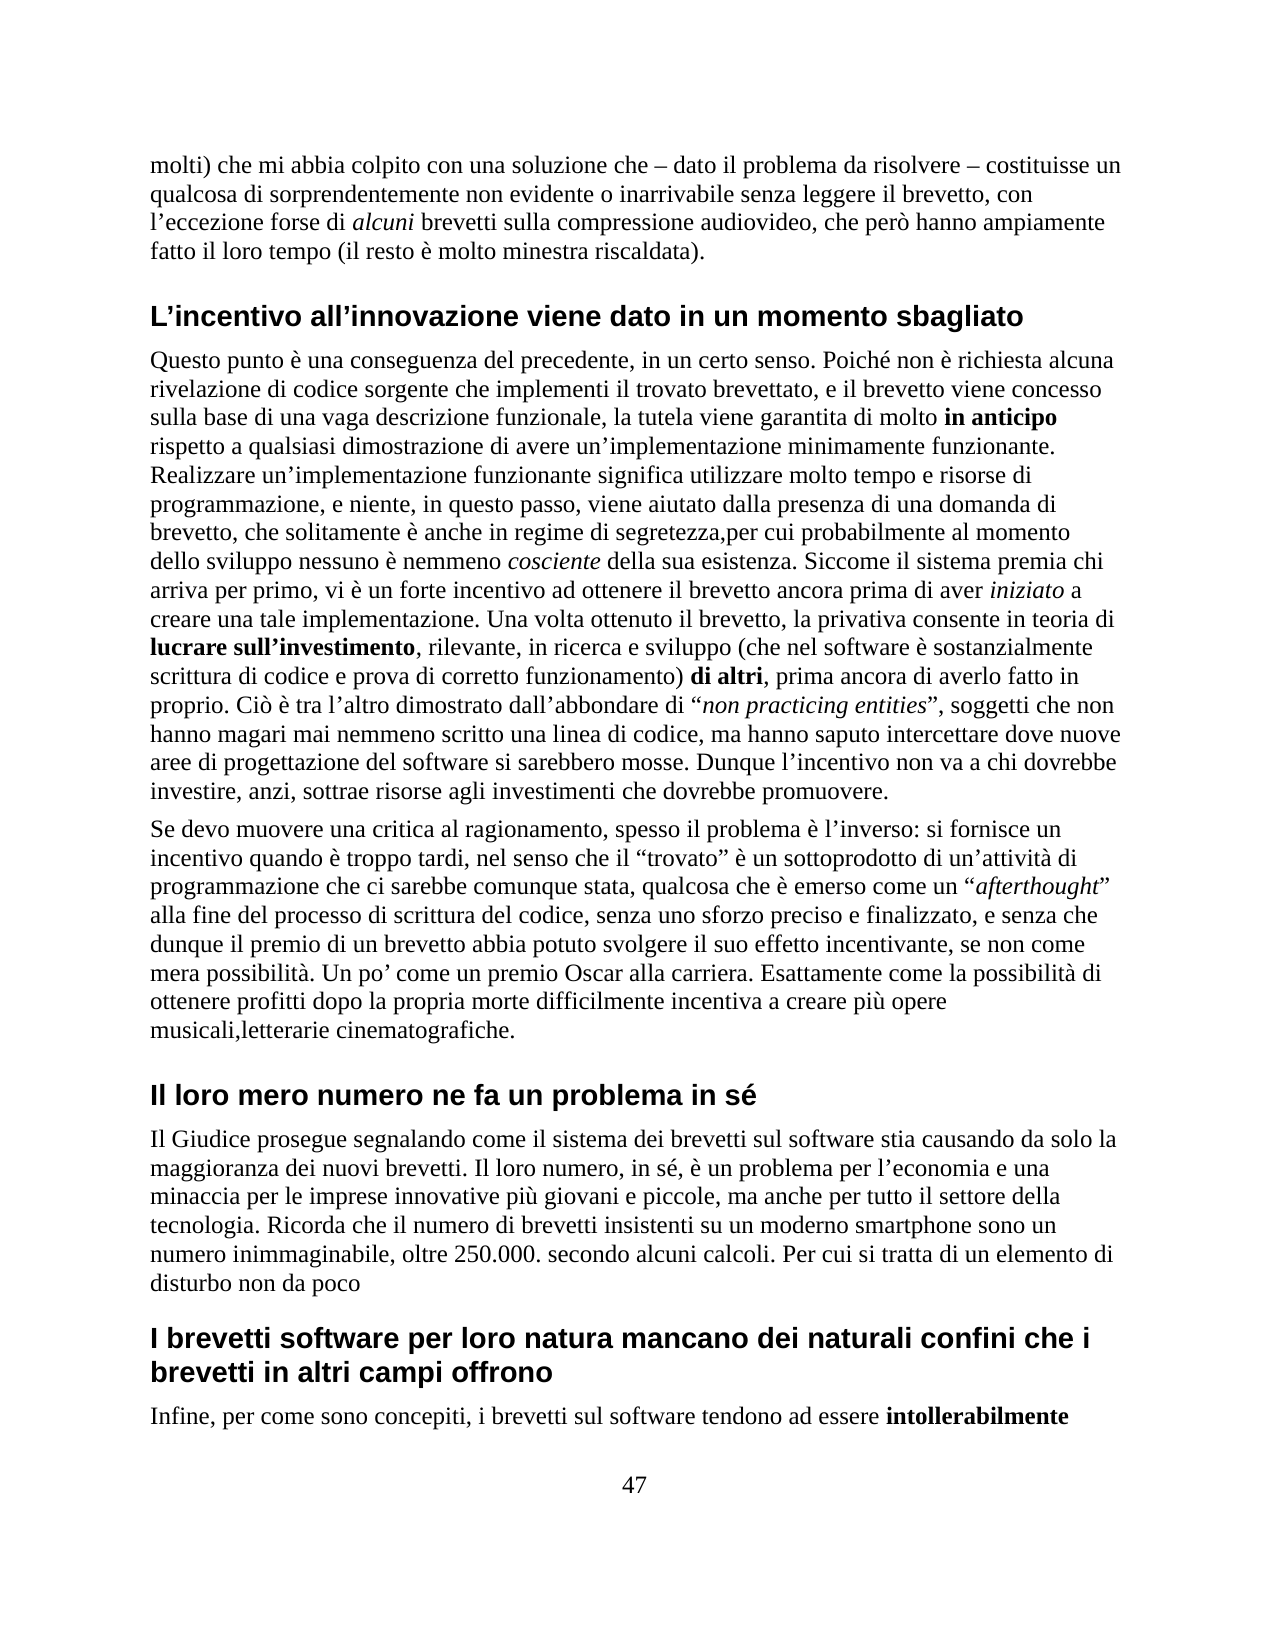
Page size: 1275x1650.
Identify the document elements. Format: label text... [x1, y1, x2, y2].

text Infine, per come sono concepiti, i brevetti sul software tendono ad essere intollerabilmente [150, 1401, 1125, 1430]
subtitle L’incentivo all’innovazione viene dato in un momento sbagliato [150, 299, 1125, 332]
text Il Giudice prosegue segnalando come il sistema dei brevetti sul software stia causando da solo la maggioranza dei nuovi brevetti. Il loro numero, in sé, è un problema per l’economia e una minaccia per le imprese innovative più giovani e piccole, ma anche per tutto il settore della tecnologia. Ricorda che il numero di brevetti insistenti su un moderno smartphone sono un numero inimmaginabile, oltre 250.000. secondo alcuni calcoli. Per cui si tratta di un elemento di disturbo non da poco [150, 1124, 1125, 1296]
text Se devo muovere una critica al ragionamento, spesso il problema è l’inverso: si fornisce un incentivo quando è troppo tardi, nel senso che il “trovato” è un sottoprodotto di un’attività di programmazione che ci sarebbe comunque stata, qualcosa che è emerso come un “afterthought” alla fine del processo di scrittura del codice, senza uno sforzo preciso e finalizzato, e senza che dunque il premio di un brevetto abbia potuto svolgere il suo effetto incentivante, se non come mera possibilità. Un po’ come un premio Oscar alla carriera. Esattamente come la possibilità di ottenere profitti dopo la propria morte difficilmente incentiva a creare più opere musicali,letterarie cinematografiche. [150, 814, 1125, 1044]
text Questo punto è una conseguenza del precedente, in un certo senso. Poiché non è richiesta alcuna rivelazione di codice sorgente che implementi il trovato brevettato, e il brevetto viene concesso sulla base di una vaga descrizione funzionale, la tutela viene garantita di molto in anticipo rispetto a qualsiasi dimostrazione di avere un’implementazione minimamente funzionante. Realizzare un’implementazione funzionante significa utilizzare molto tempo e risorse di programmazione, e niente, in questo passo, viene aiutato dalla presenza di una domanda di brevetto, che solitamente è anche in regime di segretezza,per cui probabilmente al momento dello sviluppo nessuno è nemmeno cosciente della sua esistenza. Siccome il sistema premia chi arriva per primo, vi è un forte incentivo ad ottenere il brevetto ancora prima di aver iniziato a creare una tale implementazione. Una volta ottenuto il brevetto, la privativa consente in teoria di lucrare sull’investimento, rilevante, in ricerca e sviluppo (che nel software è sostanzialmente scrittura di codice e prova di corretto funzionamento) di altri, prima ancora di averlo fatto in proprio. Ciò è tra l’altro dimostrato dall’abbondare di “non practicing entities”, soggetti che non hanno magari mai nemmeno scritto una linea di codice, ma hanno saputo intercettare dove nuove aree di progettazione del software si sarebbero mosse. Dunque l’incentivo non va a chi dovrebbe investire, anzi, sottrae risorse agli investimenti che dovrebbe promuovere. [150, 345, 1125, 805]
subtitle I brevetti software per loro natura mancano dei naturali confini che i brevetti in altri campi offrono [150, 1321, 1125, 1388]
text molti) che mi abbia colpito con una soluzione che – dato il problema da risolvere – costituisse un qualcosa di sorprendentemente non evidente o inarrivabile senza leggere il brevetto, con l’eccezione forse di alcuni brevetti sulla compressione audiovideo, che però hanno ampiamente fatto il loro tempo (il resto è molto minestra riscaldata). [150, 150, 1125, 265]
subtitle Il loro mero numero ne fa un problema in sé [150, 1078, 1125, 1111]
